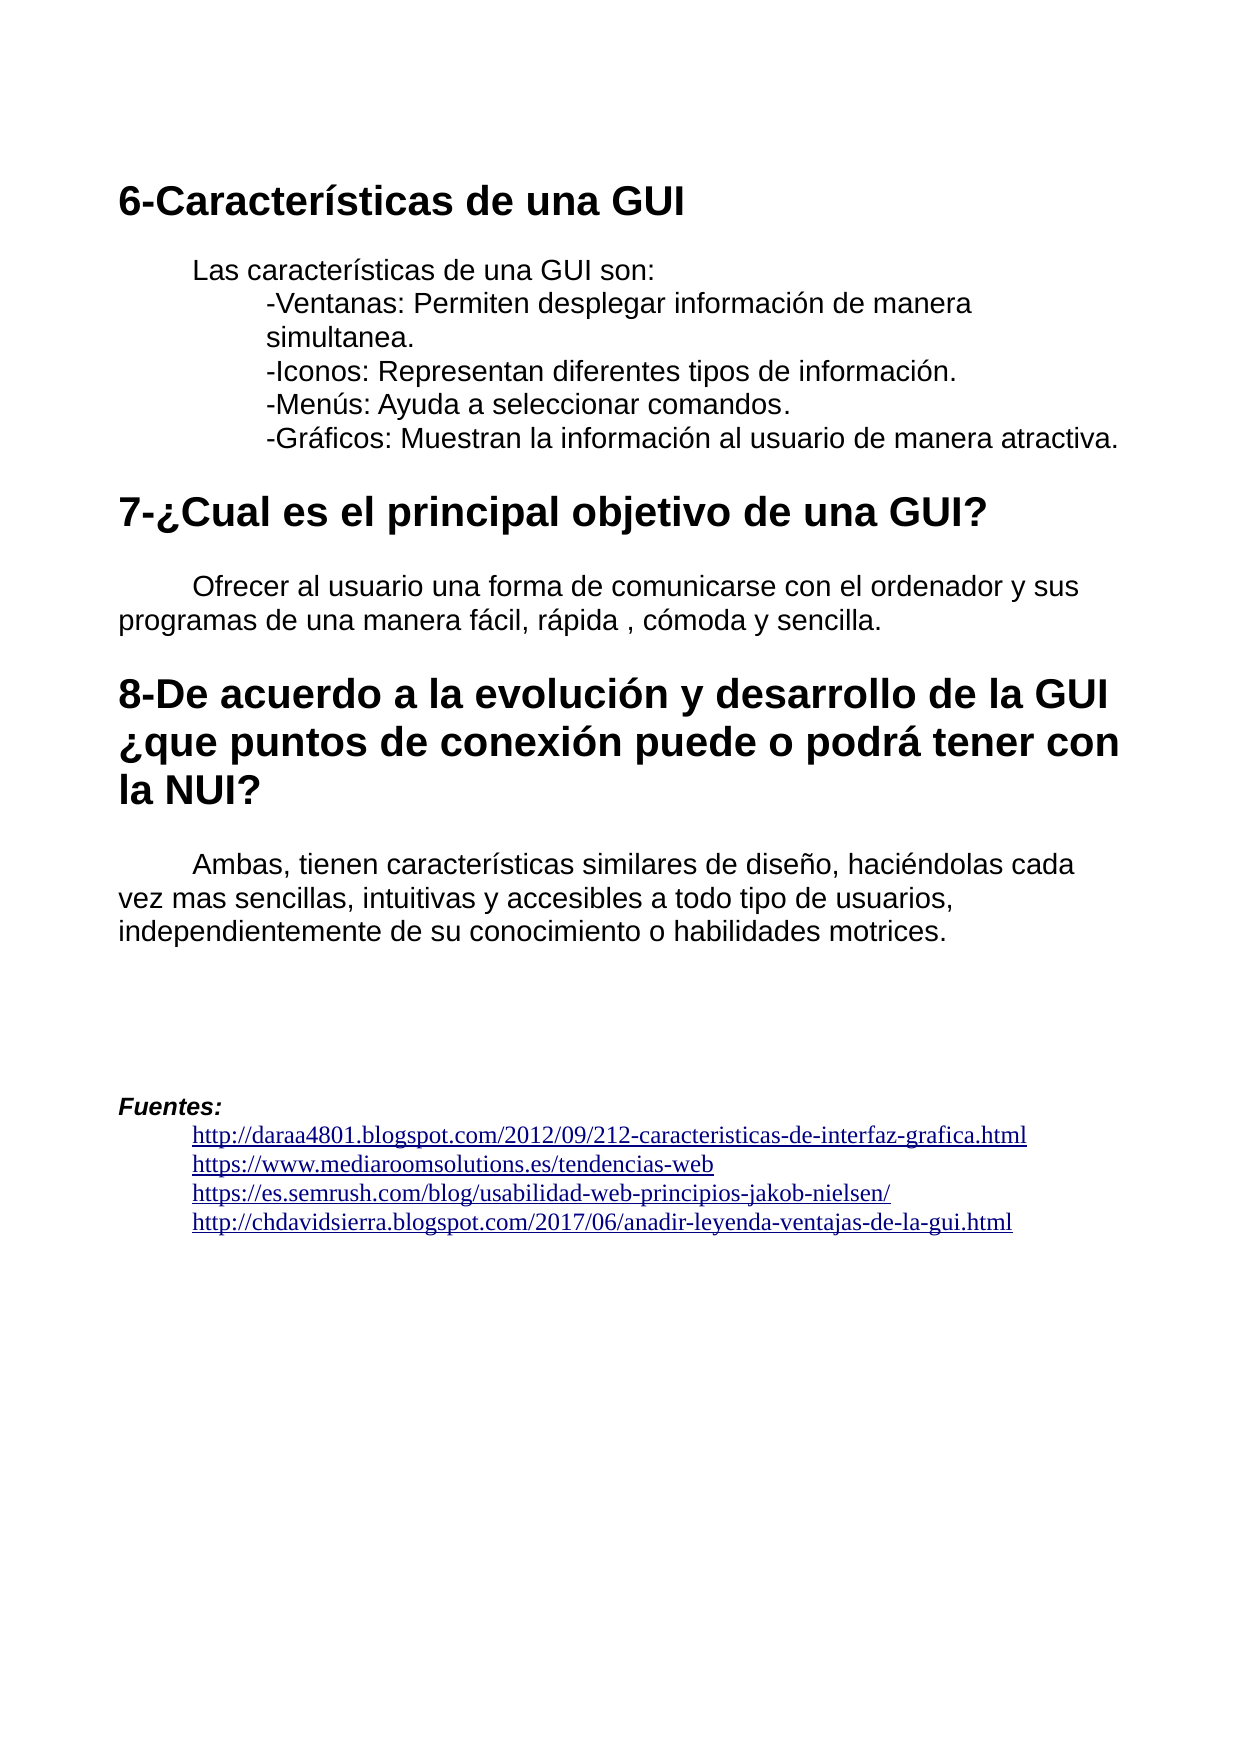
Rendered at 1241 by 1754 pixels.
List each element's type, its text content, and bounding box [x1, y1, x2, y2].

text 7-¿Cual es el principal objetivo de una GUI? [118, 488, 1122, 536]
text Ofrecer al usuario una forma de comunicarse con el ordenador y sus programas de una manera fácil, rápida , cómoda y sencilla. [118, 569, 1122, 636]
text -Ventanas: Permiten desplegar información de manera simultanea. [118, 287, 1122, 354]
text -Iconos: Representan diferentes tipos de información. [118, 354, 1122, 387]
text -Menús: Ayuda a seleccionar comandos . [118, 387, 1122, 421]
text Fuentes: [118, 1092, 1122, 1120]
text https://es.semrush.com/blog/usabilidad-web-principios-jakob-nielsen/ [118, 1178, 1122, 1207]
text Las características de una GUI son: [118, 253, 1122, 287]
text 8-De acuerdo a la evolución y desarrollo de la GUI ¿que puntos de conexión puede o podrá tener con la NUI? [118, 670, 1122, 814]
text http://daraa4801.blogspot.com/2012/09/212-caracteristicas-de-interfaz-grafica.html [118, 1120, 1122, 1149]
text -Gráficos: Muestran la información al usuario de manera atractiva. [118, 421, 1122, 454]
text 6-Características de una GUI [118, 176, 1122, 224]
text https://www.mediaroomsolutions.es/tendencias-web [118, 1149, 1122, 1178]
text Ambas, tienen características similares de diseño, haciéndolas cada vez mas sencillas, intuitivas y accesibles a todo tipo de usuarios, independientemente de su conocimiento o habilidades motrices. [118, 847, 1122, 948]
text http://chdavidsierra.blogspot.com/2017/06/anadir-leyenda-ventajas-de-la-gui.html [118, 1207, 1122, 1235]
